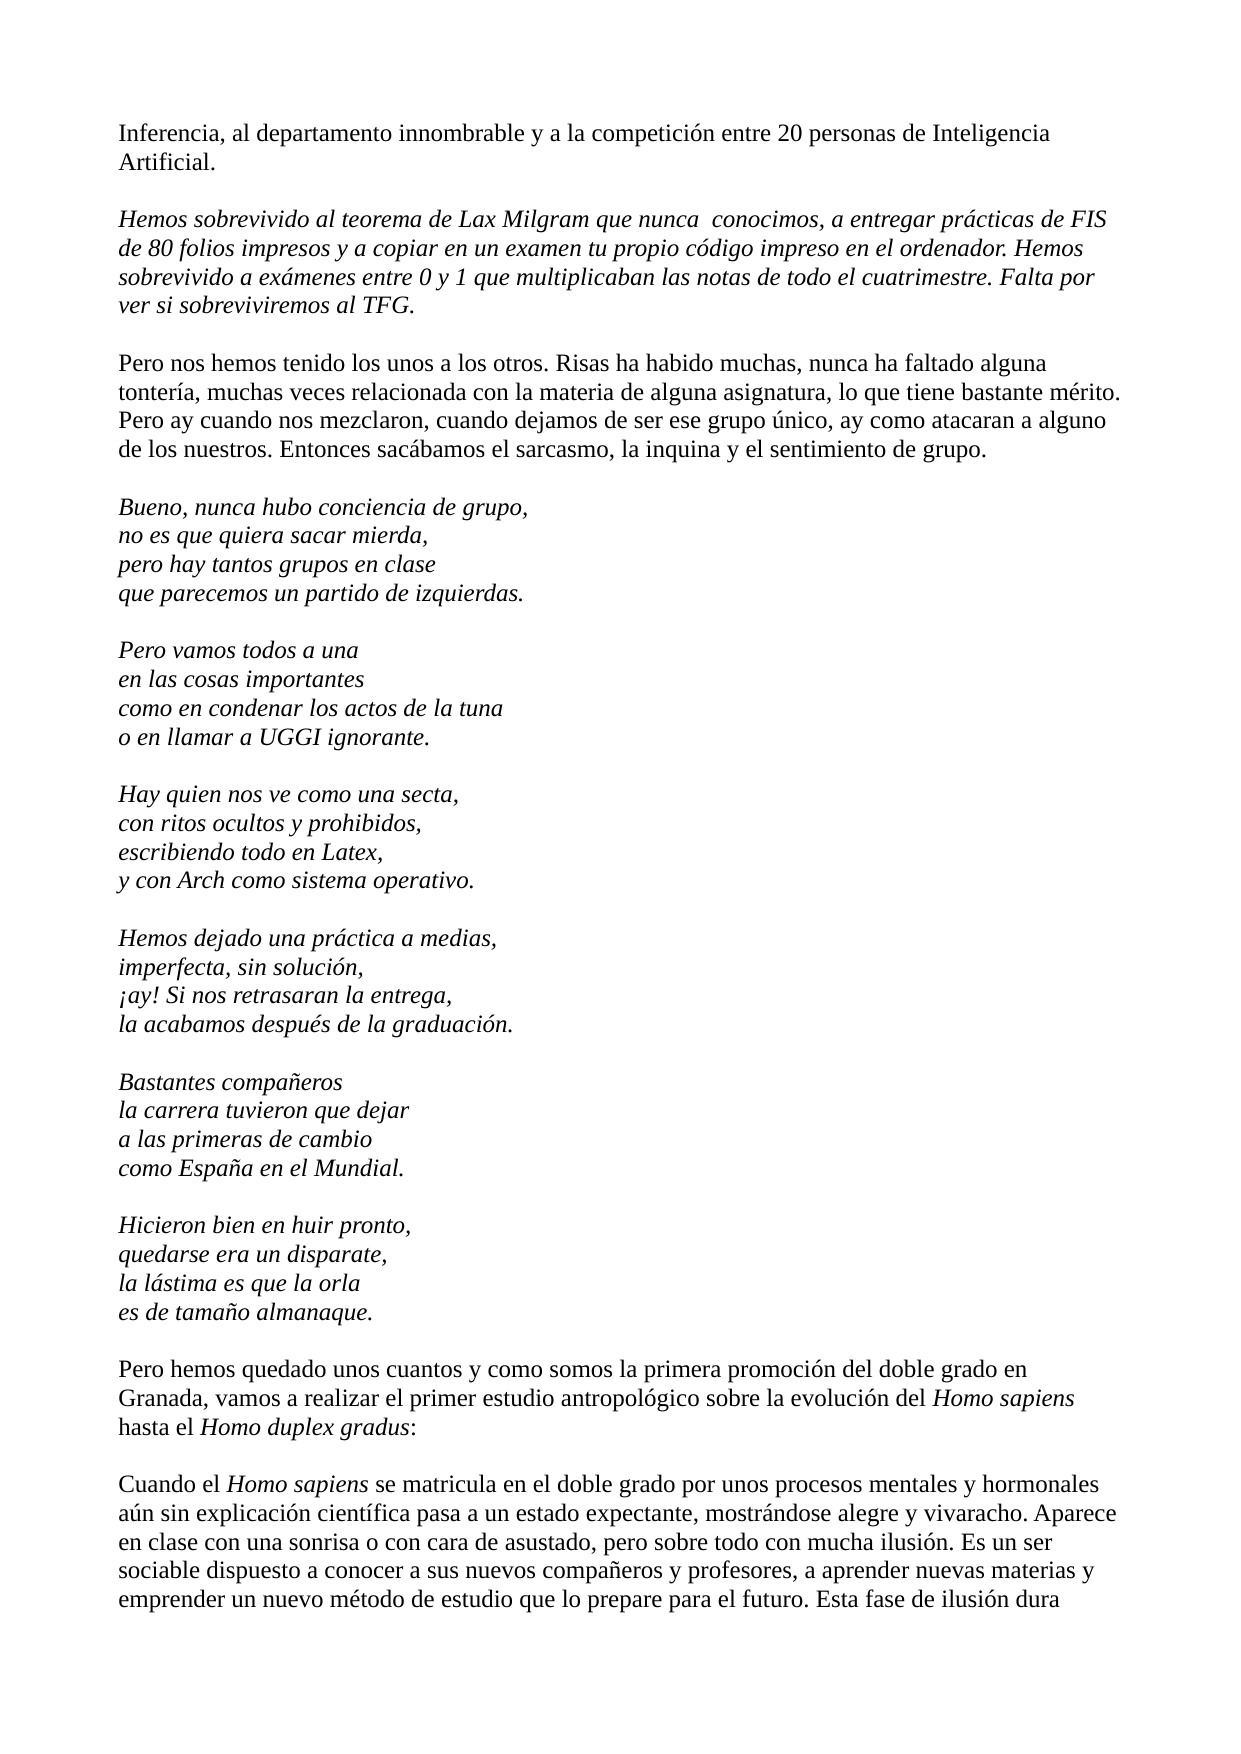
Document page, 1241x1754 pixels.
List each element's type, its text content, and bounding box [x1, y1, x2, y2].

text pero hay tantos grupos en clase [118, 549, 1122, 578]
text escribiendo todo en Latex, [118, 837, 1122, 866]
text la lástima es que la orla [118, 1268, 1122, 1297]
text es de tamaño almanaque. [118, 1297, 1122, 1326]
text Inferencia, al departamento innombrable y a la competición entre 20 personas de Inteligencia Artificial. [118, 118, 1122, 176]
text que parecemos un partido de izquierdas. [118, 578, 1122, 607]
text la acabamos después de la graduación. [118, 1009, 1122, 1038]
text ¡ay! Si nos retrasaran la entrega, [118, 981, 1122, 1009]
text Hemos dejado una práctica a medias, [118, 923, 1122, 952]
text Bastantes compañeros [118, 1067, 1122, 1096]
text y con Arch como sistema operativo. [118, 866, 1122, 894]
text quedarse era un disparate, [118, 1239, 1122, 1268]
text la carrera tuvieron que dejar [118, 1096, 1122, 1124]
text Pero nos hemos tenido los unos a los otros. Risas ha habido muchas, nunca ha faltado alguna tontería, muchas veces relacionada con la materia de alguna asignatura, lo que tiene bastante mérito. Pero ay cuando nos mezclaron, cuando dejamos de ser ese grupo único, ay como atacaran a alguno de los nuestros. Entonces sacábamos el sarcasmo, la inquina y el sentimiento de grupo. [118, 348, 1122, 463]
text con ritos ocultos y prohibidos, [118, 808, 1122, 837]
text como España en el Mundial. [118, 1153, 1122, 1182]
text Hicieron bien en huir pronto, [118, 1211, 1122, 1239]
text a las primeras de cambio [118, 1124, 1122, 1153]
text como en condenar los actos de la tuna [118, 693, 1122, 722]
text imperfecta, sin solución, [118, 952, 1122, 981]
text en las cosas importantes [118, 664, 1122, 693]
text Pero vamos todos a una [118, 636, 1122, 664]
text Cuando el Homo sapiens se matricula en el doble grado por unos procesos mentales y hormonales aún sin explicación científica pasa a un estado expectante, mostrándose alegre y vivaracho. Aparece en clase con una sonrisa o con cara de asustado, pero sobre todo con mucha ilusión. Es un ser sociable dispuesto a conocer a sus nuevos compañeros y profesores, a aprender nuevas materias y emprender un nuevo método de estudio que lo prepare para el futuro. Esta fase de ilusión dura [118, 1469, 1122, 1613]
text Pero hemos quedado unos cuantos y como somos la primera promoción del doble grado en Granada, vamos a realizar el primer estudio antropológico sobre la evolución del Homo sapiens hasta el Homo duplex gradus: [118, 1354, 1122, 1441]
text Hemos sobrevivido al teorema de Lax Milgram que nunca conocimos, a entregar prácticas de FIS de 80 folios impresos y a copiar en un examen tu propio código impreso en el ordenador. Hemos sobrevivido a exámenes entre 0 y 1 que multiplicaban las notas de todo el cuatrimestre. Falta por ver si sobreviviremos al TFG. [118, 204, 1122, 319]
text Bueno, nunca hubo conciencia de grupo, [118, 492, 1122, 521]
text o en llamar a UGGI ignorante. [118, 722, 1122, 751]
text Hay quien nos ve como una secta, [118, 779, 1122, 808]
text no es que quiera sacar mierda, [118, 521, 1122, 549]
